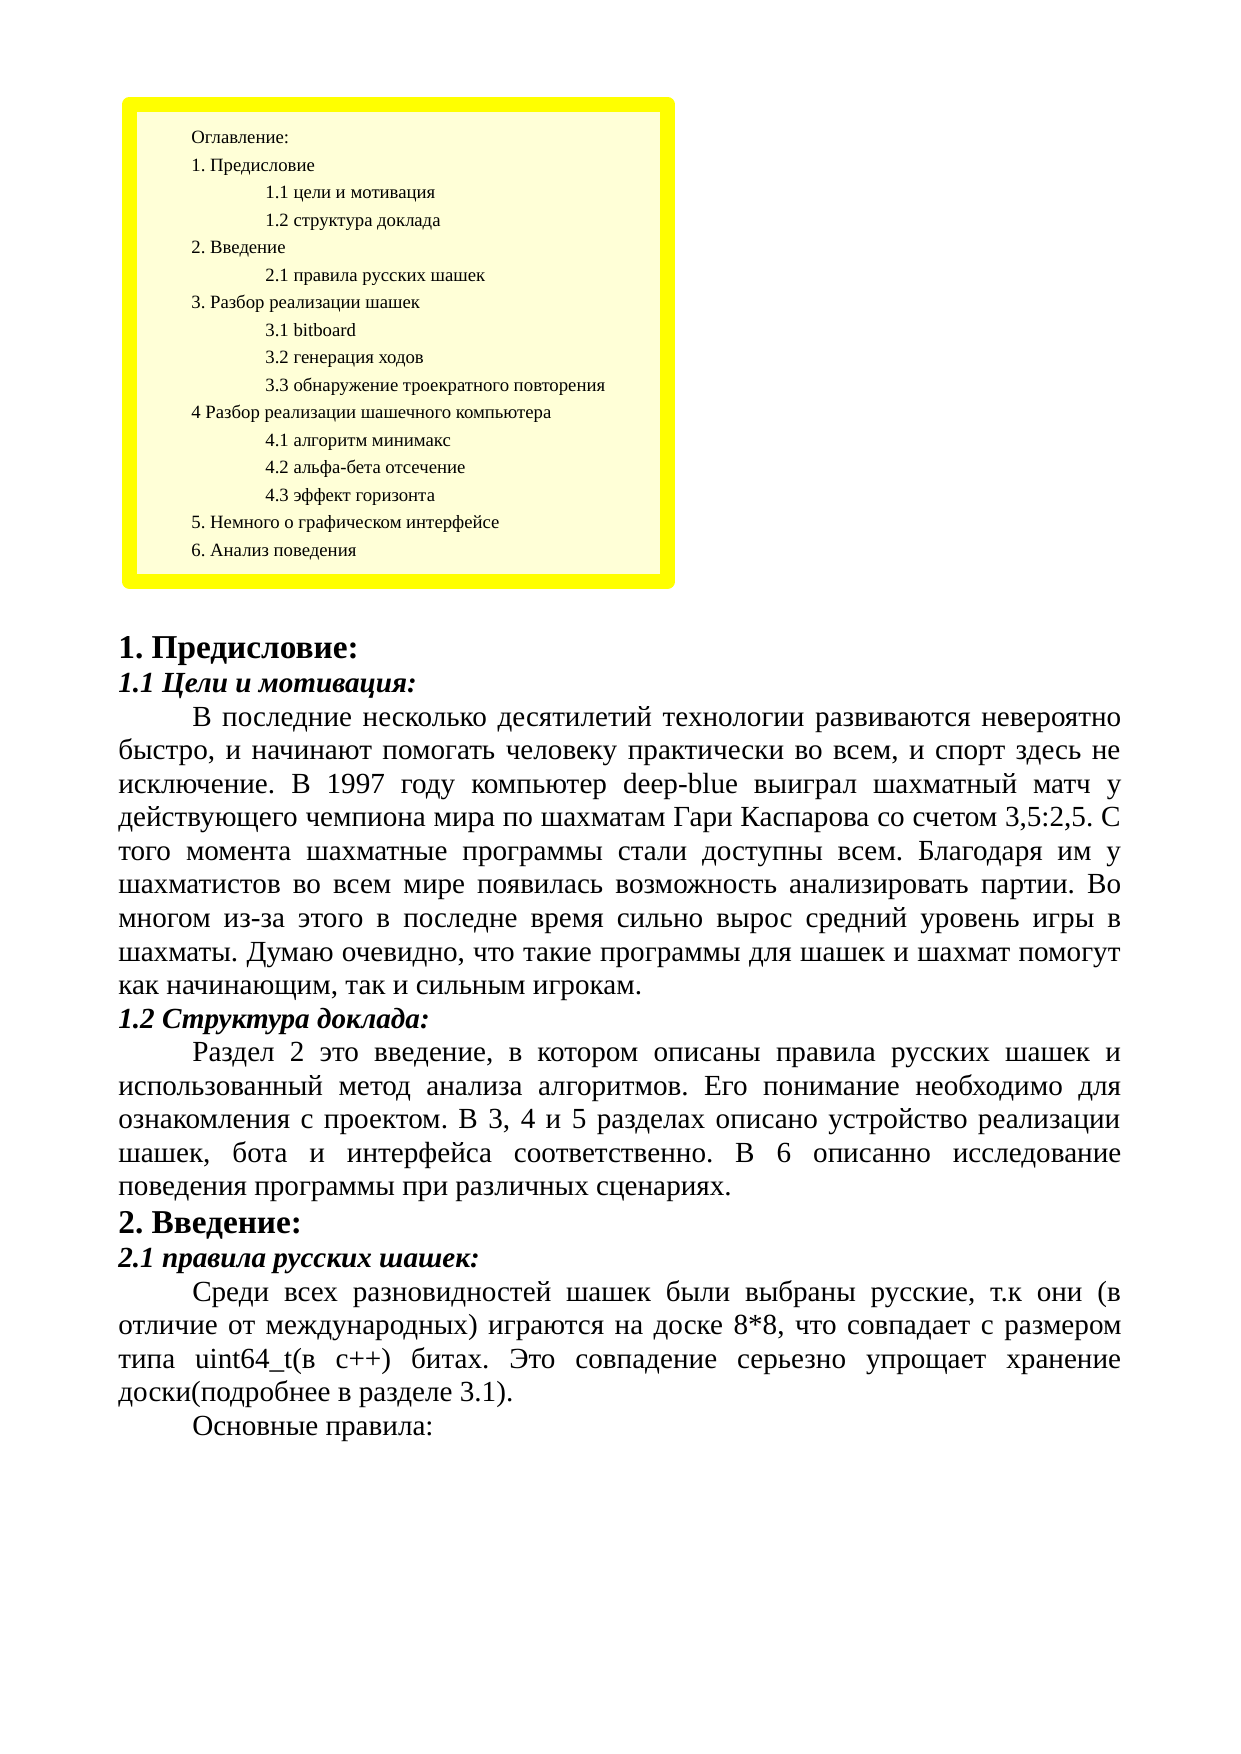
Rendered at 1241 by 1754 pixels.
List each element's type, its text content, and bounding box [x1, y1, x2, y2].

text Раздел 2 это введение, в котором описаны правила русских шашек и использованный метод анализа алгоритмов. Его понимание необходимо для ознакомления с проектом. В 3, 4 и 5 разделax описано устройство реализации шашек, бота и интерфейса соответственно. В 6 описанно исследование поведения программы при различных сценариях. [118, 1034, 1122, 1202]
text 1.1 Цели и мотивация: [118, 665, 1122, 699]
text Основные правила: [118, 1408, 1122, 1442]
text 2. Введение: [118, 1202, 1122, 1240]
text 1. Предисловие: [118, 627, 1122, 665]
text 2.1 правила русских шашек: [118, 1240, 1122, 1274]
text Среди всех разновидностей шашек были выбраны русские, т.к они (в отличие от международных) играются на доске 8*8, что совпадает с размером типа uint64_t(в с++) битах. Это совпадение серьезно упрощает хранение доски(подробнее в разделе 3.1). [118, 1274, 1122, 1408]
text В последние несколько десятилетий технологии развиваются невероятно быстро, и начинают помогать человеку практически во всем, и спорт здесь не исключение. В 1997 году компьютер deep-blue выиграл шахматный матч у действующего чемпиона мира по шахматам Гари Каспарова со счетом 3,5:2,5. С того момента шахматные программы стали доступны всем. Благодаря им у шахматистов во всем мире появилась возможность анализировать партии. Во многом из-за этого в последне время сильно вырос средний уровень игры в шахматы. Думаю очевидно, что такие программы для шашек и шахмат помогут как начинающим, так и сильным игрокам. [118, 699, 1122, 1001]
text 1.2 Структура доклада: [118, 1001, 1122, 1034]
